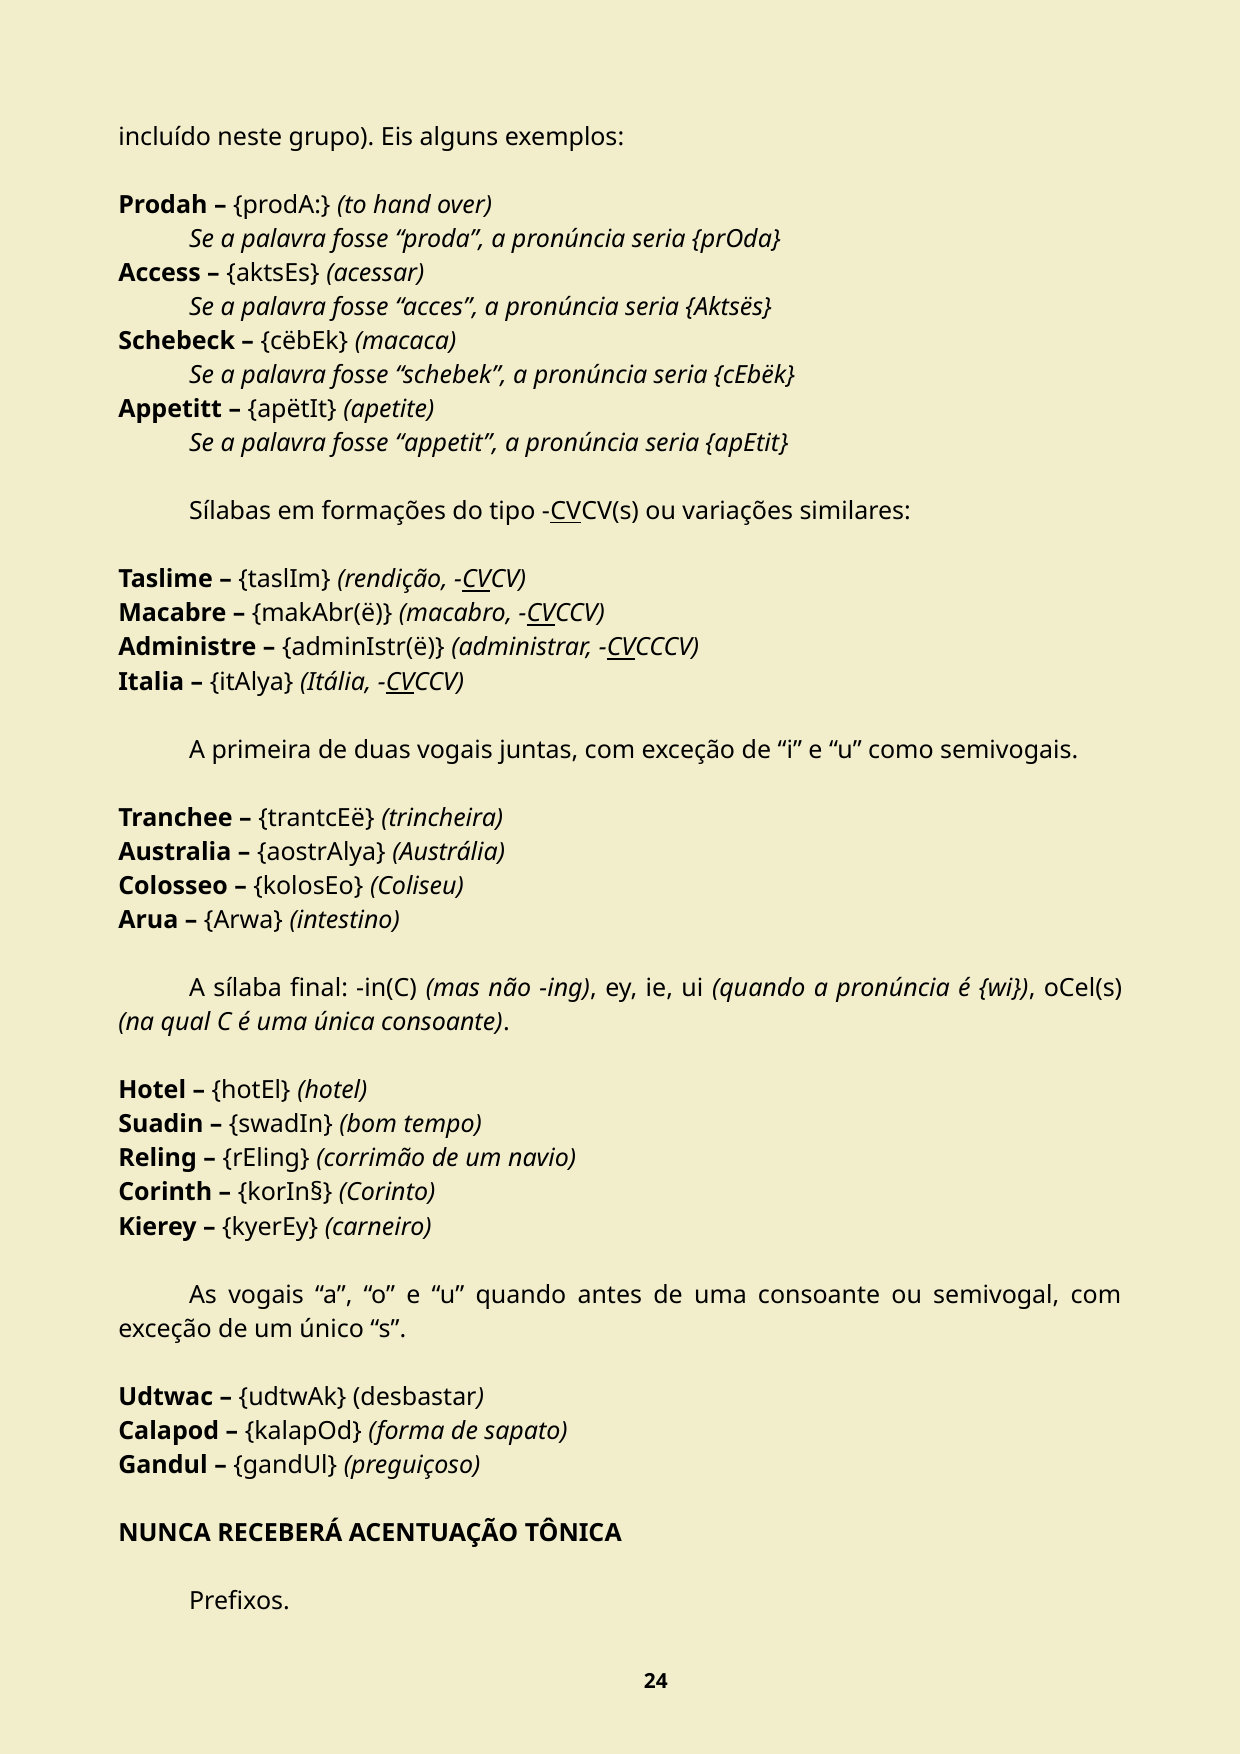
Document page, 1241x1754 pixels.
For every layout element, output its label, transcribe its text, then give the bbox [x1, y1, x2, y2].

text Schebeck – {cëbEk} (macaca) [118, 322, 1122, 357]
text Gandul – {gandUl} (preguiçoso) [118, 1447, 1122, 1481]
text Colosseo – {kolosEo} (Coliseu) [118, 867, 1122, 902]
text Italia – {itAlya} (Itália, -CVCCV) [118, 663, 1122, 697]
text Prodah – {prodA:} (to hand over) [118, 186, 1122, 220]
text Access – {aktsEs} (acessar) [118, 254, 1122, 288]
text Tranchee – {trantcEë} (trincheira) [118, 799, 1122, 833]
text Corinth – {korIn§} (Corinto) [118, 1174, 1122, 1208]
text Udtwac – {udtwAk} (desbastar) [118, 1378, 1122, 1412]
text Kierey – {kyerEy} (carneiro) [118, 1208, 1122, 1242]
text Taslime – {taslIm} (rendição, -CVCV) [118, 561, 1122, 595]
text Se a palavra fosse “appetit”, a pronúncia seria {apEtit} [189, 425, 1122, 459]
text Australia – {aostrAlya} (Austrália) [118, 833, 1122, 867]
text Macabre – {makAbr(ë)} (macabro, -CVCCV) [118, 595, 1122, 629]
text Se a palavra fosse “schebek”, a pronúncia seria {cEbëk} [118, 357, 1122, 391]
text Hotel – {hotEl} (hotel) [118, 1072, 1122, 1106]
text incluído neste grupo). Eis alguns exemplos: [118, 118, 1122, 152]
subtitle NUNCA RECEBERÁ ACENTUAÇÃO TÔNICA [118, 1515, 1122, 1549]
text Suadin – {swadIn} (bom tempo) [118, 1106, 1122, 1140]
text Sílabas em formações do tipo -CVCV(s) ou variações similares: [118, 493, 1122, 527]
text Calapod – {kalapOd} (forma de sapato) [118, 1412, 1122, 1447]
text Reling – {rEling} (corrimão de um navio) [118, 1140, 1122, 1174]
text A sílaba final: -in(C) (mas não -ing), ey, ie, ui (quando a pronúncia é {wi}), oCel(s) (na qual C é uma única consoante). [118, 970, 1122, 1038]
text Arua – {Arwa} (intestino) [118, 902, 1122, 936]
text Se a palavra fosse “acces”, a pronúncia seria {Aktsës} [118, 288, 1122, 322]
text Se a palavra fosse “proda”, a pronúncia seria {prOda} [118, 220, 1122, 254]
text Administre – {adminIstr(ë)} (administrar, -CVCCCV) [118, 629, 1122, 663]
text Appetitt – {apëtIt} (apetite) [118, 391, 1122, 425]
text Prefixos. [118, 1583, 1122, 1617]
text A primeira de duas vogais juntas, com exceção de “i” e “u” como semivogais. [118, 731, 1122, 765]
text As vogais “a”, “o” e “u” quando antes de uma consoante ou semivogal, com exceção de um único “s”. [118, 1276, 1122, 1344]
